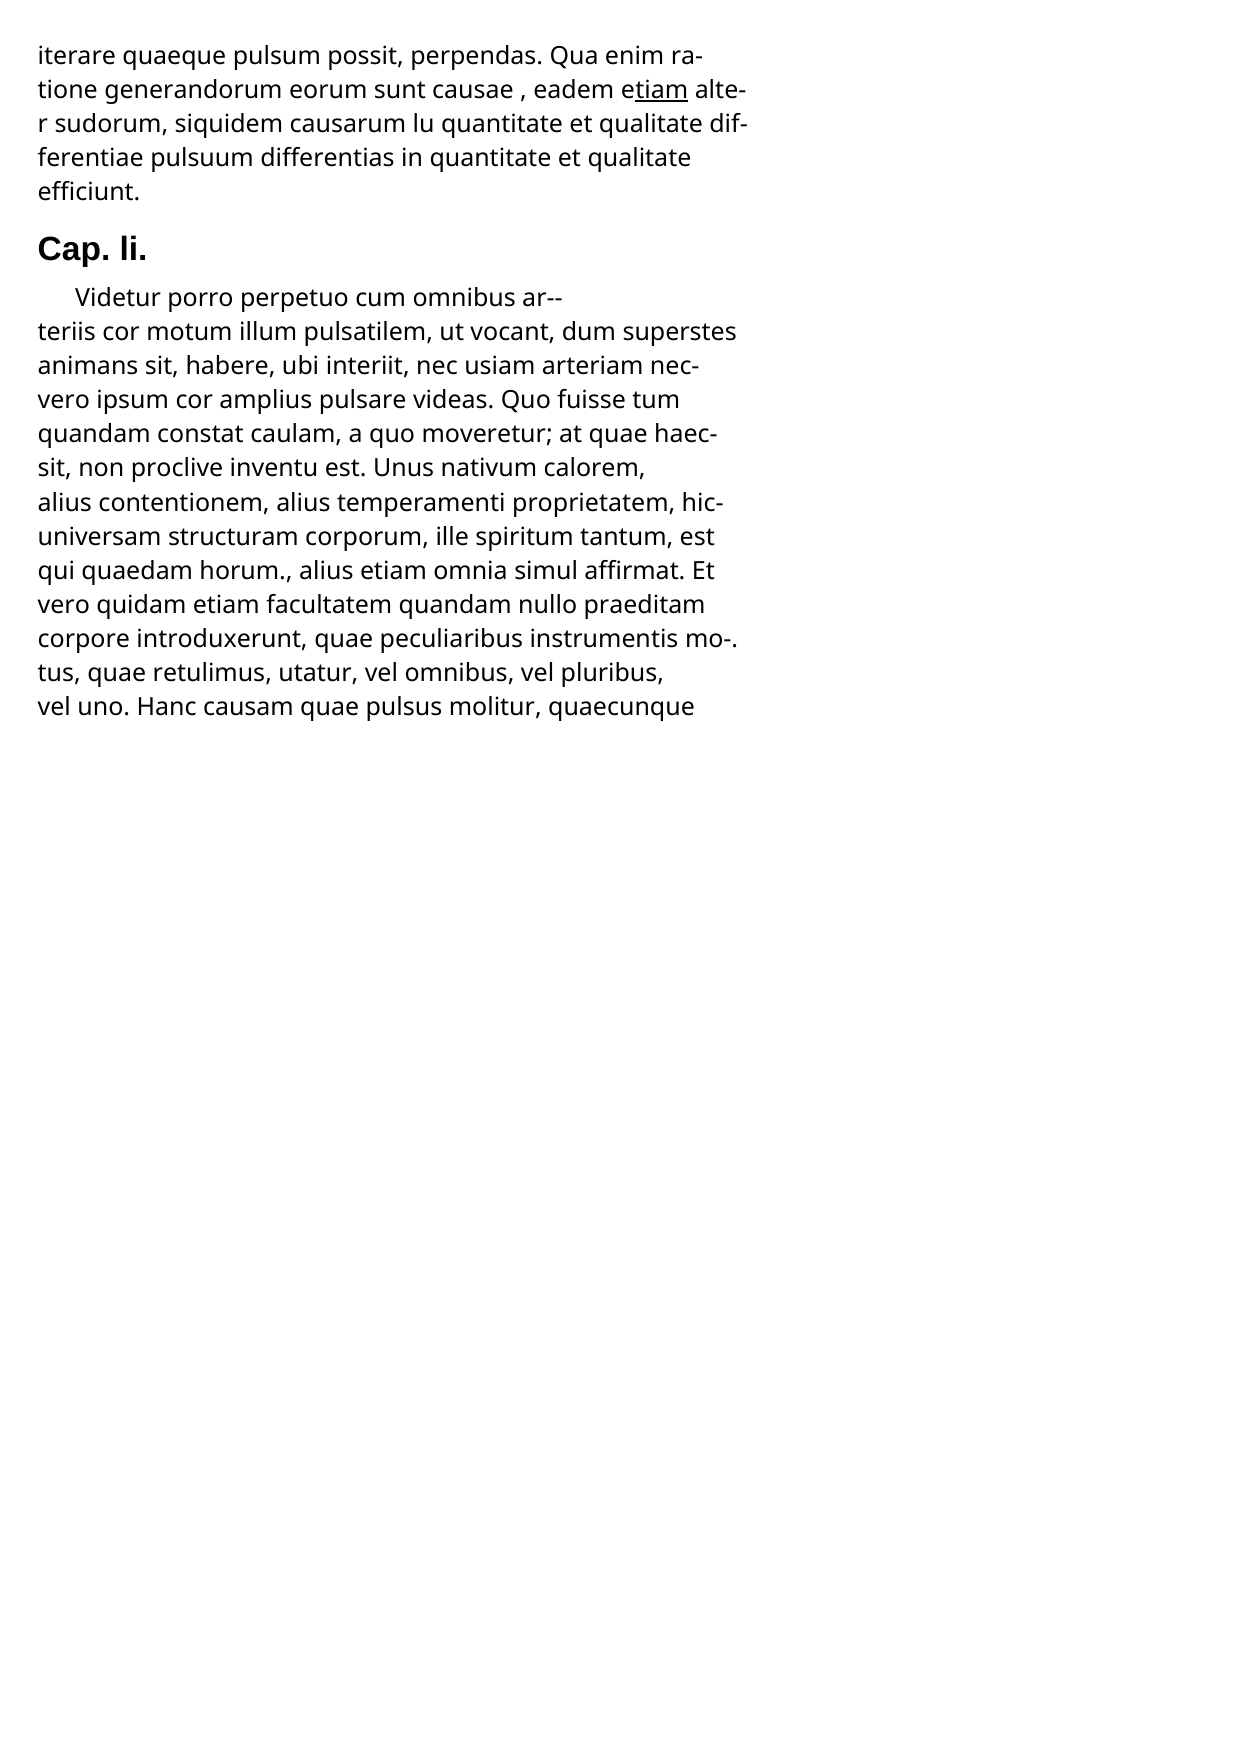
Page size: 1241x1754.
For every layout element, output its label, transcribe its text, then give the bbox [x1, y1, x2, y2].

text iterare quaeque pulsum possit, perpendas. Qua enim ra- tione generandorum eorum sunt causae , eadem etiam alte- r sudorum, siquidem causarum lu quantitate et qualitate dif- ferentiae pulsuum differentias in quantitate et qualitate efficiunt. [37, 37, 1203, 208]
subtitle Cap. li. [37, 229, 1203, 267]
text Videtur porro perpetuo cum omnibus ar-- teriis cor motum illum pulsatilem, ut vocant, dum superstes animans sit, habere, ubi interiit, nec usiam arteriam nec- vero ipsum cor amplius pulsare videas. Quo fuisse tum quandam constat caulam, a quo moveretur; at quae haec- sit, non proclive inventu est. Unus nativum calorem, alius contentionem, alius temperamenti proprietatem, hic- universam structuram corporum, ille spiritum tantum, est qui quaedam horum., alius etiam omnia simul affirmat. Et vero quidam etiam facultatem quandam nullo praeditam corpore introduxerunt, quae peculiaribus instrumentis mo-. tus, quae retulimus, utatur, vel omnibus, vel pluribus, vel uno. Hanc causam quae pulsus molitur, quaecunque [37, 280, 1203, 723]
